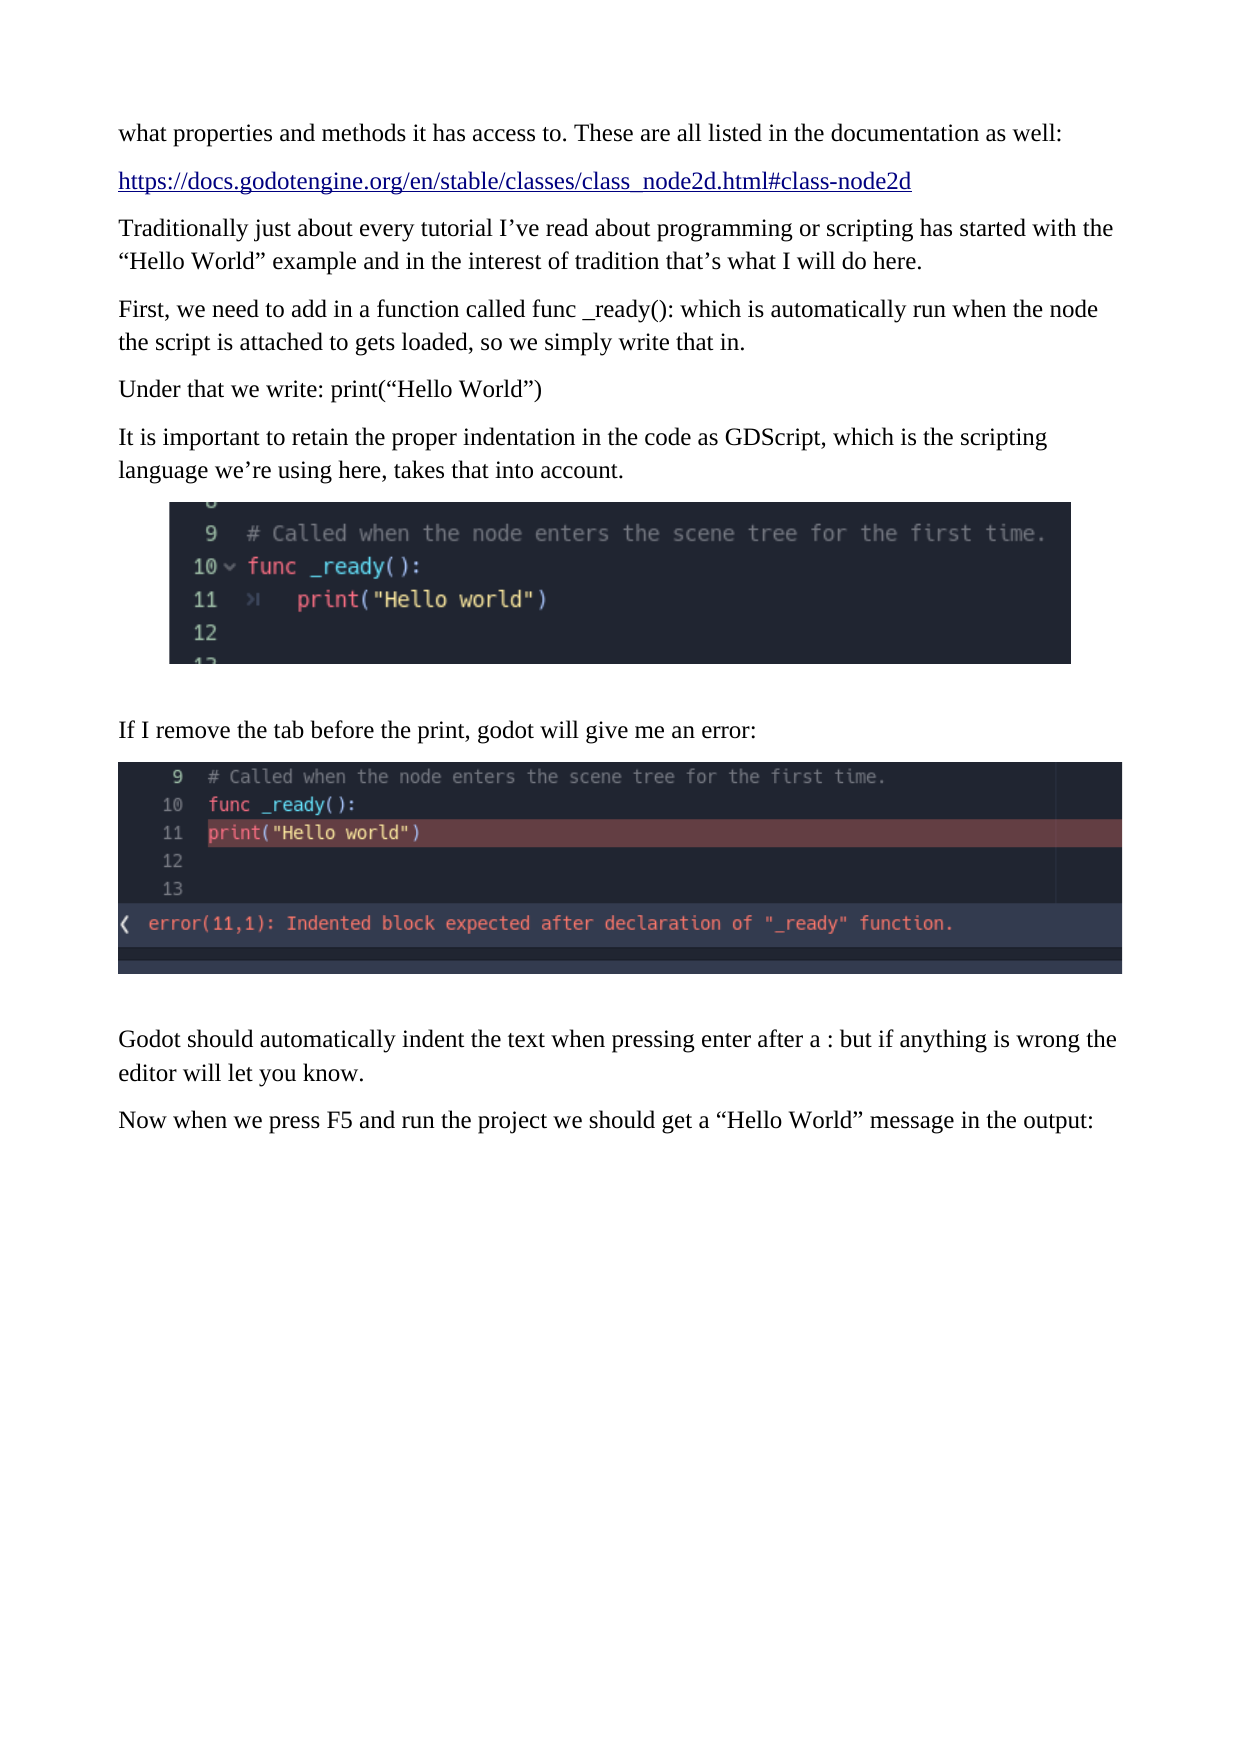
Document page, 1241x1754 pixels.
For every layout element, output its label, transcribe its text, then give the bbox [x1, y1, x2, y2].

text Godot should automatically indent the text when pressing enter after a : but if anything is wrong the editor will let you know. [118, 1024, 1122, 1086]
picture [169, 502, 1071, 664]
text First, we need to add in a function called func _ready(): which is automatically run when the node the script is attached to gets loaded, so we simply write that in. [118, 294, 1122, 356]
text what properties and methods it has access to. These are all listed in the documentation as well: [118, 118, 1122, 147]
text https://docs.godotengine.org/en/stable/classes/class_node2d.html#class-node2d [118, 166, 1122, 194]
text Traditionally just about every tutorial I’ve read about programming or scripting has started with the “Hello World” example and in the interest of tradition that’s what I will do here. [118, 213, 1122, 275]
text Under that we write: print(“Hello World”) [118, 374, 1122, 403]
picture [118, 762, 1123, 974]
text It is important to retain the proper indentation in the code as GDScript, which is the scripting language we’re using here, takes that into account. [118, 422, 1122, 484]
text Now when we press F5 and run the project we should get a “Hello World” message in the output: [118, 1105, 1122, 1134]
text If I remove the tab before the print, godot will give me an error: [118, 715, 1122, 744]
